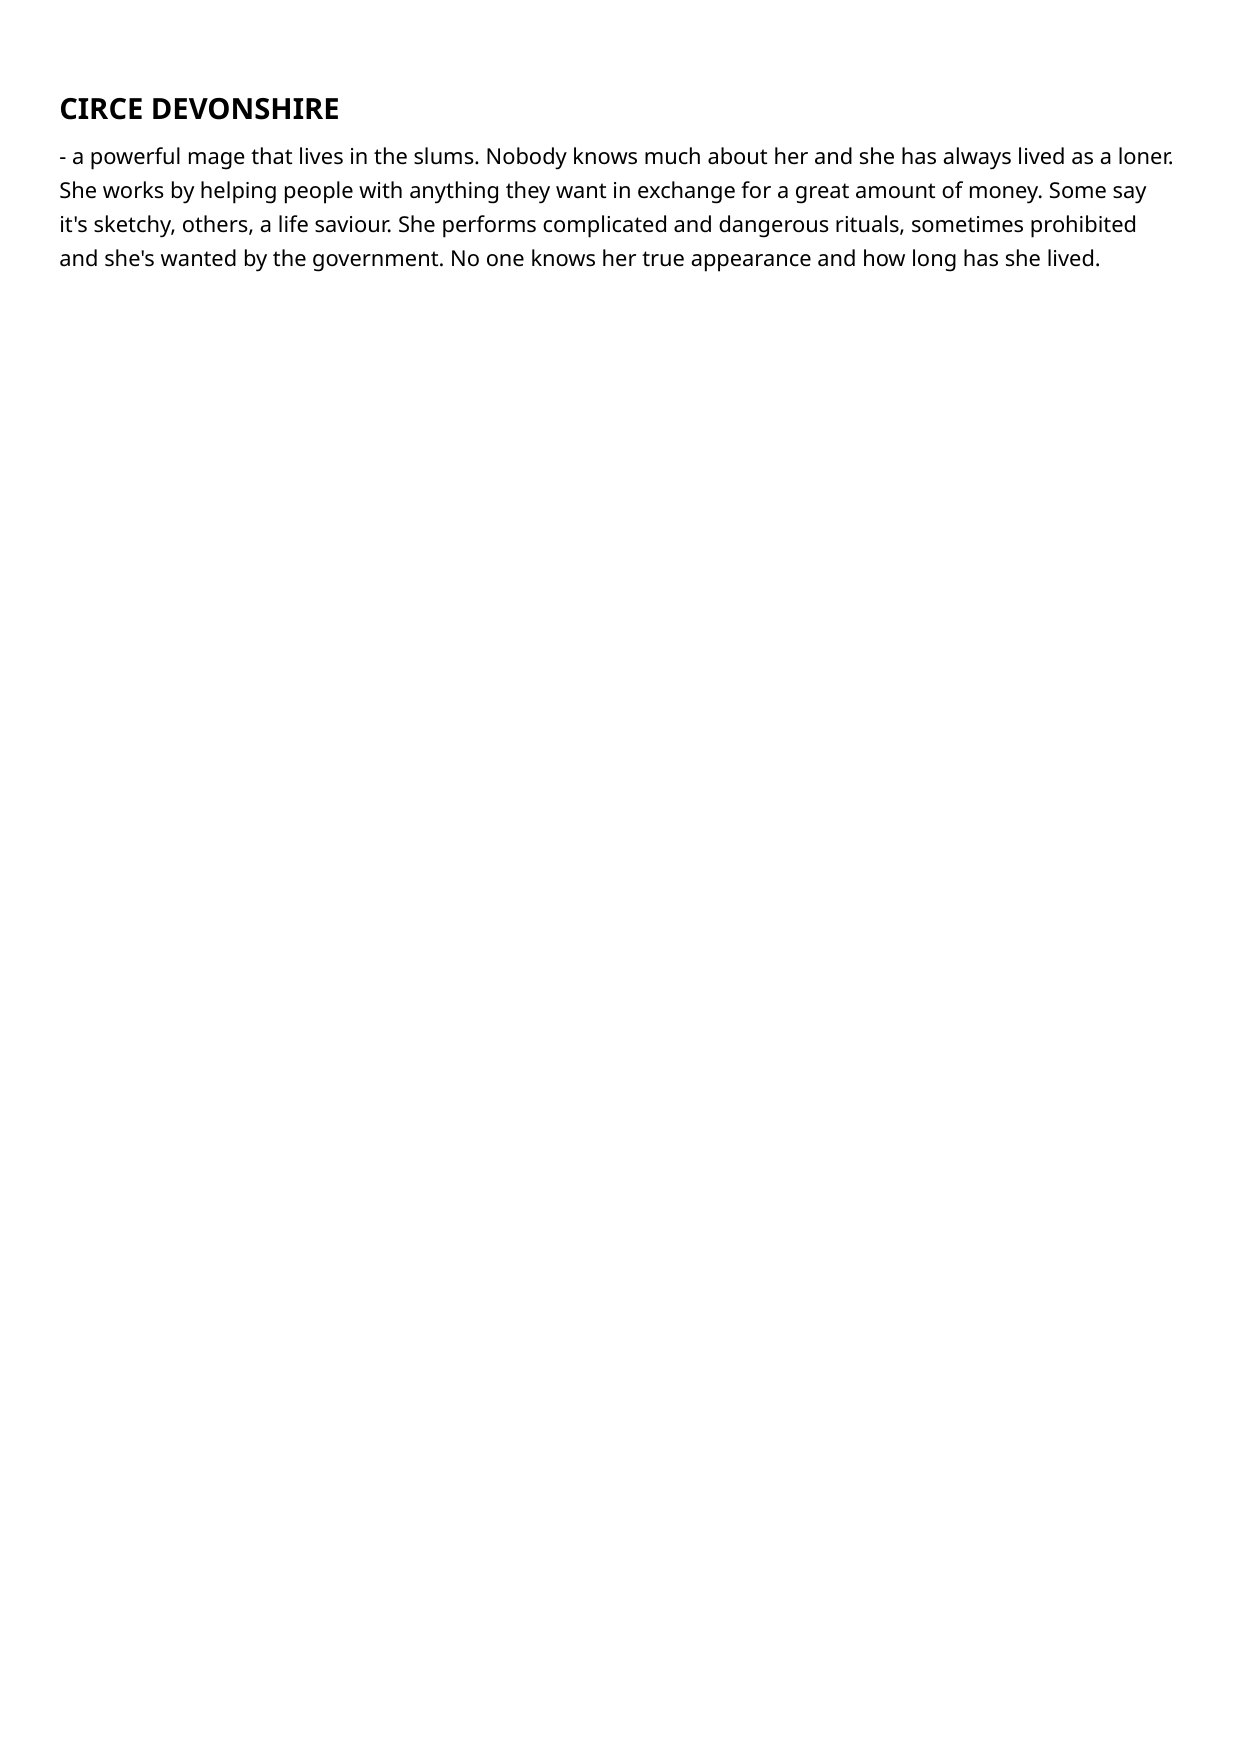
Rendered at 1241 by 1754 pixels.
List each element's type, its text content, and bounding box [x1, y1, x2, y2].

text - a powerful mage that lives in the slums. Nobody knows much about her and she has always lived as a loner. She works by helping people with anything they want in exchange for a great amount of money. Some say it's sketchy, others, a life saviour. She performs complicated and dangerous rituals, sometimes prohibited and she's wanted by the government. No one knows her true appearance and how long has she lived. [59, 141, 1181, 273]
subtitle CIRCE DEVONSHIRE [59, 88, 1181, 128]
